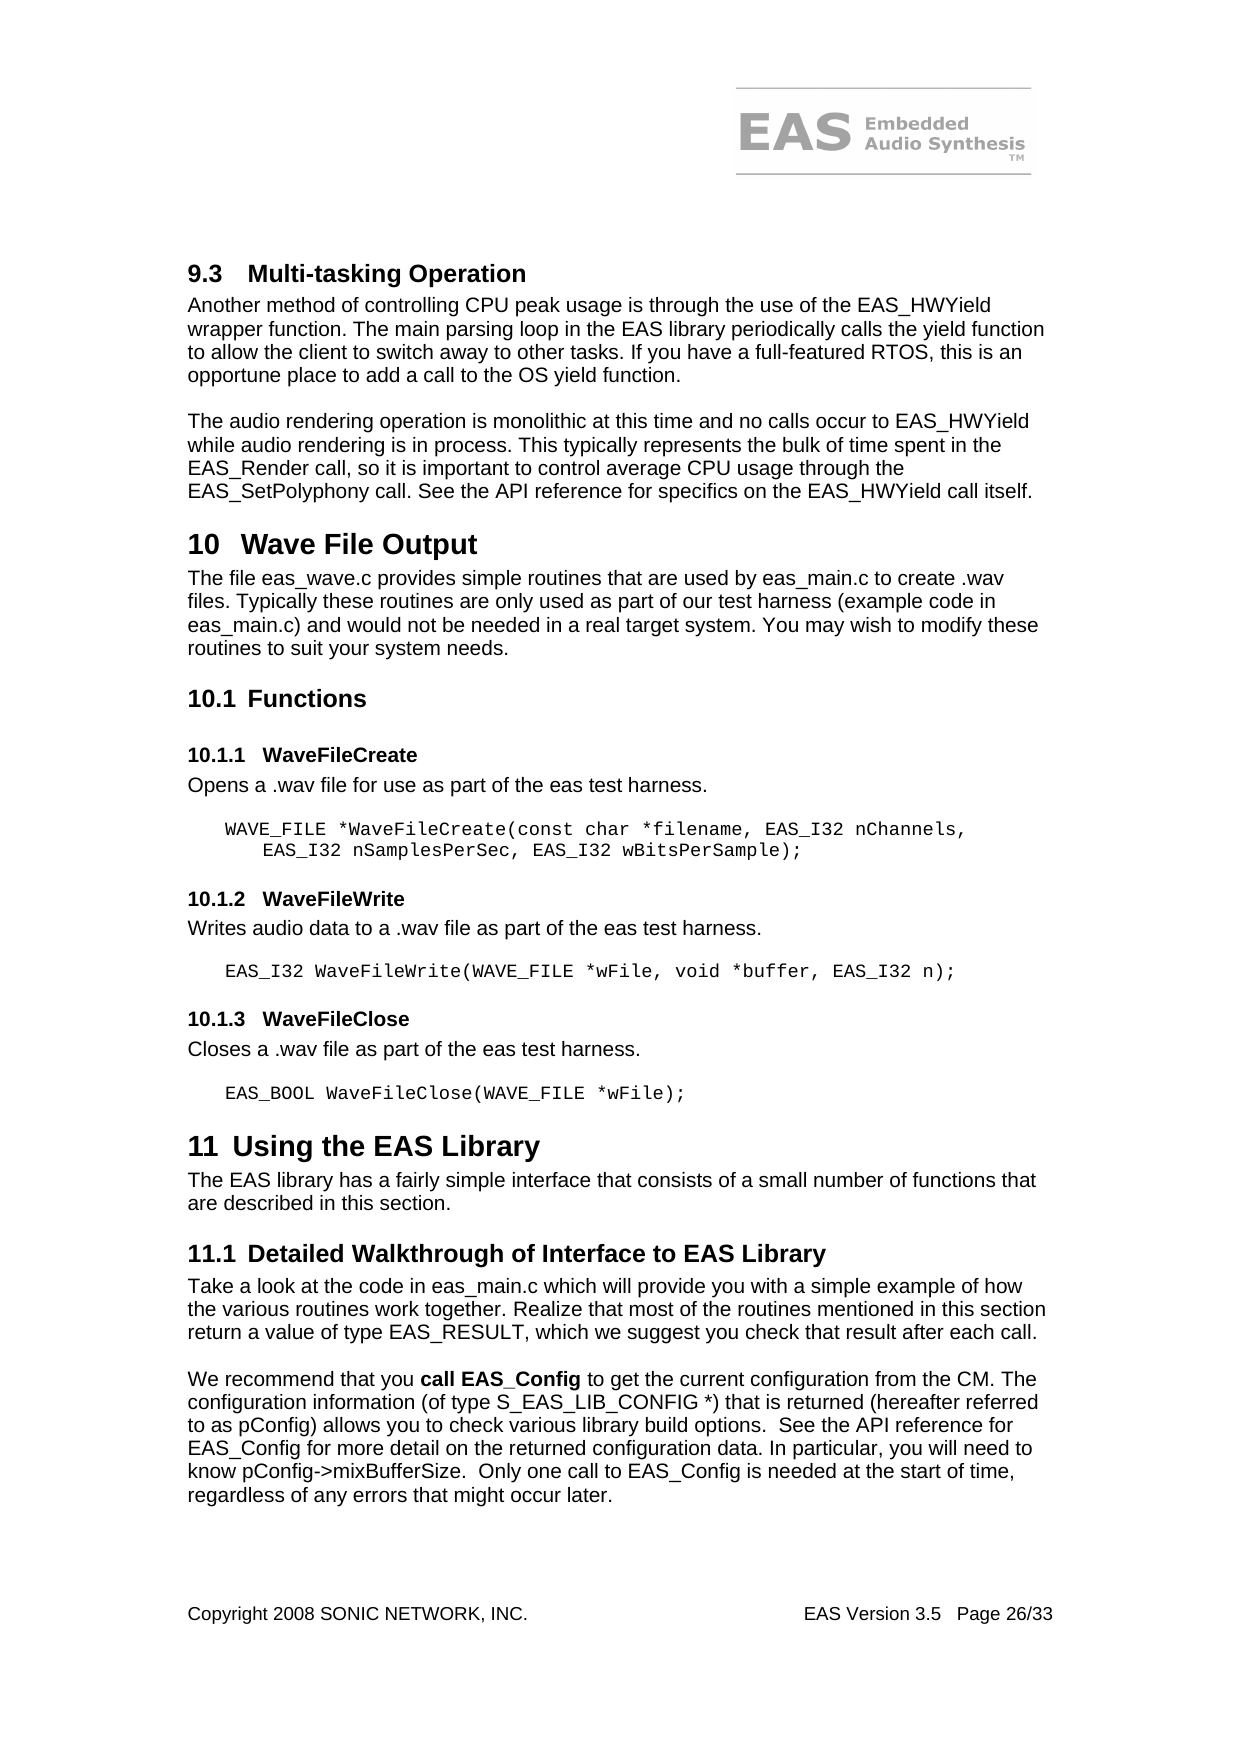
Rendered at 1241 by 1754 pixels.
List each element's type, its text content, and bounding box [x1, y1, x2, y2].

text The EAS library has a fairly simple interface that consists of a small number of functions that are described in this section. [187, 1169, 1053, 1215]
subtitle Functions [187, 685, 1053, 713]
text Opens a .wav file for use as part of the eas test harness. [187, 773, 1053, 797]
text Another method of controlling CPU peak usage is through the use of the EAS_HWYield wrapper function. The main parsing loop in the EAS library periodically calls the yield function to allow the client to switch away to other tasks. If you have a full-featured RTOS, this is an opportune place to add a call to the OS yield function. [187, 294, 1053, 387]
subtitle WaveFileCreate [187, 744, 1053, 767]
subtitle WaveFileWrite [187, 887, 1053, 911]
text EAS_BOOL WaveFileClose(WAVE_FILE *wFile); [225, 1083, 1053, 1105]
subtitle Multi-tasking Operation [187, 260, 1053, 288]
text The file eas_wave.c provides simple routines that are used by eas_main.c to create .wav files. Typically these routines are only used as part of our test harness (example code in eas_main.c) and would not be needed in a real target system. You may wish to modify these routines to suit your system needs. [187, 567, 1053, 660]
text EAS_I32 WaveFileWrite(WAVE_FILE *wFile, void *buffer, EAS_I32 n); [225, 961, 1053, 983]
subtitle Detailed Walkthrough of Interface to EAS Library [187, 1240, 1053, 1268]
text WAVE_FILE *WaveFileCreate(const char *filename, EAS_I32 nChannels, EAS_I32 nSamplesPerSec, EAS_I32 wBitsPerSample); [225, 820, 1053, 862]
text Closes a .wav file as part of the eas test harness. [187, 1037, 1053, 1060]
text We recommend that you call EAS_Config to get the current configuration from the CM. The configuration information (of type S_EAS_LIB_CONFIG *) that is returned (hereafter referred to as pConfig) allows you to check various library build options. See the API reference for EAS_Config for more detail on the returned configuration data. In particular, you will need to know pConfig->mixBufferSize. Only one call to EAS_Config is needed at the start of time, regardless of any errors that might occur later. [187, 1367, 1053, 1507]
subtitle Using the EAS Library [187, 1130, 1053, 1162]
subtitle WaveFileClose [187, 1008, 1053, 1031]
text The audio rendering operation is monolithic at this time and no calls occur to EAS_HWYield while audio rendering is in process. This typically represents the bulk of time spent in the EAS_Render call, so it is important to control average CPU usage through the EAS_SetPolyphony call. See the API reference for specifics on the EAS_HWYield call itself. [187, 410, 1053, 503]
picture [732, 84, 1037, 181]
text Writes audio data to a .wav file as part of the eas test harness. [187, 917, 1053, 940]
text Take a look at the code in eas_main.c which will provide you with a simple example of how the various routines work together. Realize that most of the routines mentioned in this section return a value of type EAS_RESULT, which we suggest you check that result after each call. [187, 1274, 1053, 1344]
subtitle Wave File Output [187, 528, 1053, 561]
